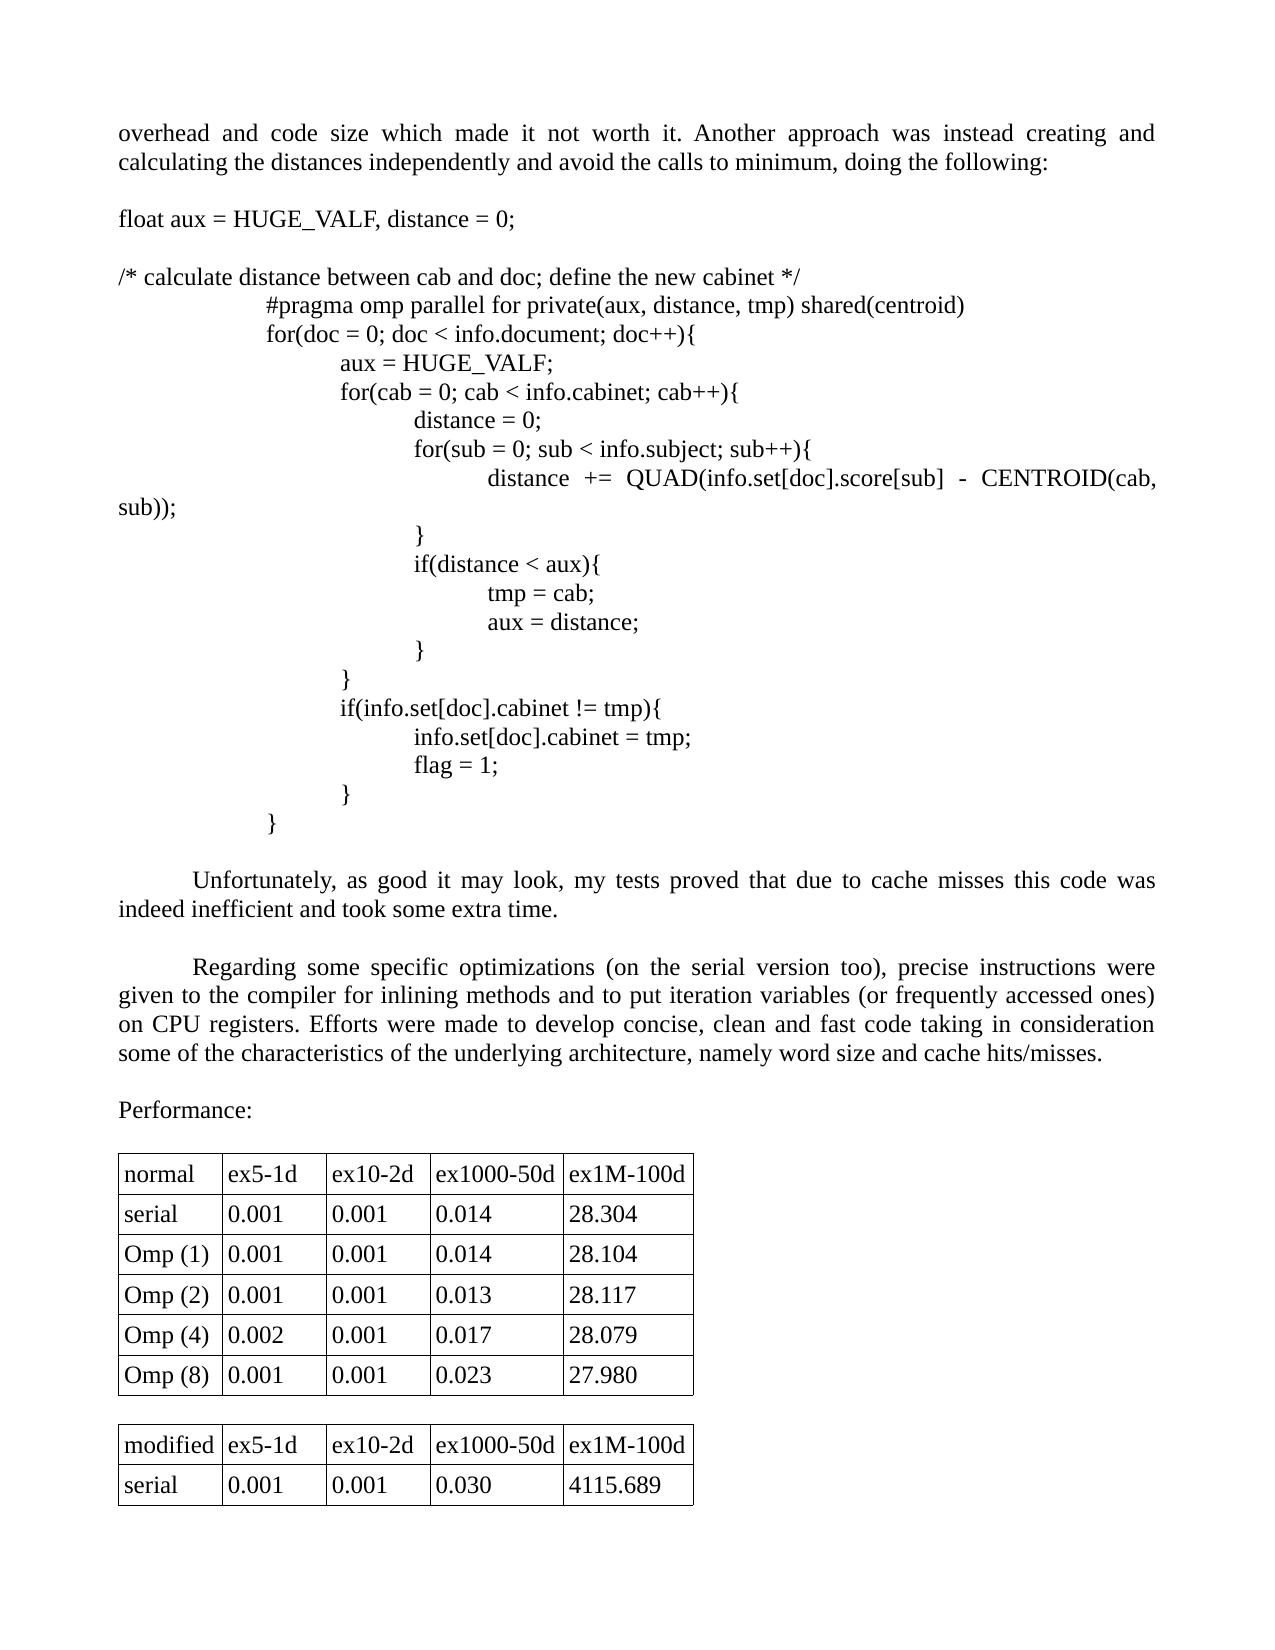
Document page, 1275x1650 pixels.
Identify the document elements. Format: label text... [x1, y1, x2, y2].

table_cell 0.017 [431, 1315, 563, 1355]
table_header ex10-2d [327, 1154, 430, 1193]
text } [118, 808, 1157, 837]
table_cell 0.001 [327, 1275, 430, 1314]
table_cell 28.104 [564, 1235, 693, 1274]
text #pragma omp parallel for private(aux, distance, tmp) shared(centroid) [118, 291, 1157, 319]
table_cell 0.001 [327, 1235, 430, 1274]
text /* calculate distance between cab and doc; define the new cabinet */ [118, 262, 1157, 291]
text for(doc = 0; doc < info.document; doc++){ [118, 319, 1157, 348]
text flag = 1; [118, 751, 1157, 779]
table_cell 0.001 [327, 1315, 430, 1355]
table_header normal [119, 1154, 222, 1193]
table_cell 0.001 [223, 1356, 326, 1395]
table_cell 0.001 [223, 1465, 326, 1504]
text } [118, 779, 1157, 808]
text tmp = cab; [118, 578, 1157, 607]
table_cell 4115.689 [564, 1465, 693, 1504]
text overhead and code size which made it not worth it. Another approach was instead creating and calculating the distances independently and avoid the calls to minimum, doing the following: [118, 118, 1157, 176]
table_cell 0.001 [223, 1275, 326, 1314]
text info.set[doc].cabinet = tmp; [118, 722, 1157, 751]
table_header ex10-2d [327, 1425, 430, 1464]
table_cell 0.001 [223, 1195, 326, 1234]
table_cell Omp (4) [119, 1315, 222, 1355]
text float aux = HUGE_VALF, distance = 0; [118, 204, 1157, 233]
text Regarding some specific optimizations (on the serial version too), precise instructions were given to the compiler for inlining methods and to put iteration variables (or frequently accessed ones) on CPU registers. Efforts were made to develop concise, clean and fast code taking in consideration some of the characteristics of the underlying architecture, namely word size and cache hits/misses. [118, 952, 1157, 1067]
table_cell 0.023 [431, 1356, 563, 1395]
text aux = distance; [118, 607, 1157, 636]
text if(info.set[doc].cabinet != tmp){ [118, 693, 1157, 722]
table_cell serial [119, 1465, 222, 1504]
table_cell 0.001 [327, 1195, 430, 1234]
table_cell serial [119, 1195, 222, 1234]
text } [118, 664, 1157, 693]
table_header ex1M-100d [564, 1154, 693, 1193]
table_cell Omp (8) [119, 1356, 222, 1395]
table_header modified [119, 1425, 222, 1464]
table_cell 0.014 [431, 1235, 563, 1274]
table_cell Omp (2) [119, 1275, 222, 1314]
text } [118, 636, 1157, 664]
table_cell 0.030 [431, 1465, 563, 1504]
table_cell 0.014 [431, 1195, 563, 1234]
table_cell 0.001 [327, 1465, 430, 1504]
table_cell 0.001 [327, 1356, 430, 1395]
text distance = 0; [118, 406, 1157, 434]
table_cell 0.002 [223, 1315, 326, 1355]
text Unfortunately, as good it may look, my tests proved that due to cache misses this code was indeed inefficient and took some extra time. [118, 866, 1157, 923]
table_header ex1000-50d [431, 1154, 563, 1193]
table_cell 27.980 [564, 1356, 693, 1395]
table_header ex5-1d [223, 1154, 326, 1193]
text } [118, 521, 1157, 549]
table_cell 28.304 [564, 1195, 693, 1234]
table_header ex5-1d [223, 1425, 326, 1464]
text distance += QUAD(info.set[doc].score[sub] - CENTROID(cab, sub)); [118, 463, 1157, 521]
text for(cab = 0; cab < info.cabinet; cab++){ [118, 377, 1157, 406]
table_cell 0.001 [223, 1235, 326, 1274]
text if(distance < aux){ [118, 549, 1157, 578]
text aux = HUGE_VALF; [118, 348, 1157, 377]
table_cell 28.079 [564, 1315, 693, 1355]
table_header ex1M-100d [564, 1425, 693, 1464]
text for(sub = 0; sub < info.subject; sub++){ [118, 434, 1157, 463]
table_header ex1000-50d [431, 1425, 563, 1464]
table_cell 0.013 [431, 1275, 563, 1314]
table_cell Omp (1) [119, 1235, 222, 1274]
text Performance: [118, 1096, 1157, 1124]
table_cell 28.117 [564, 1275, 693, 1314]
